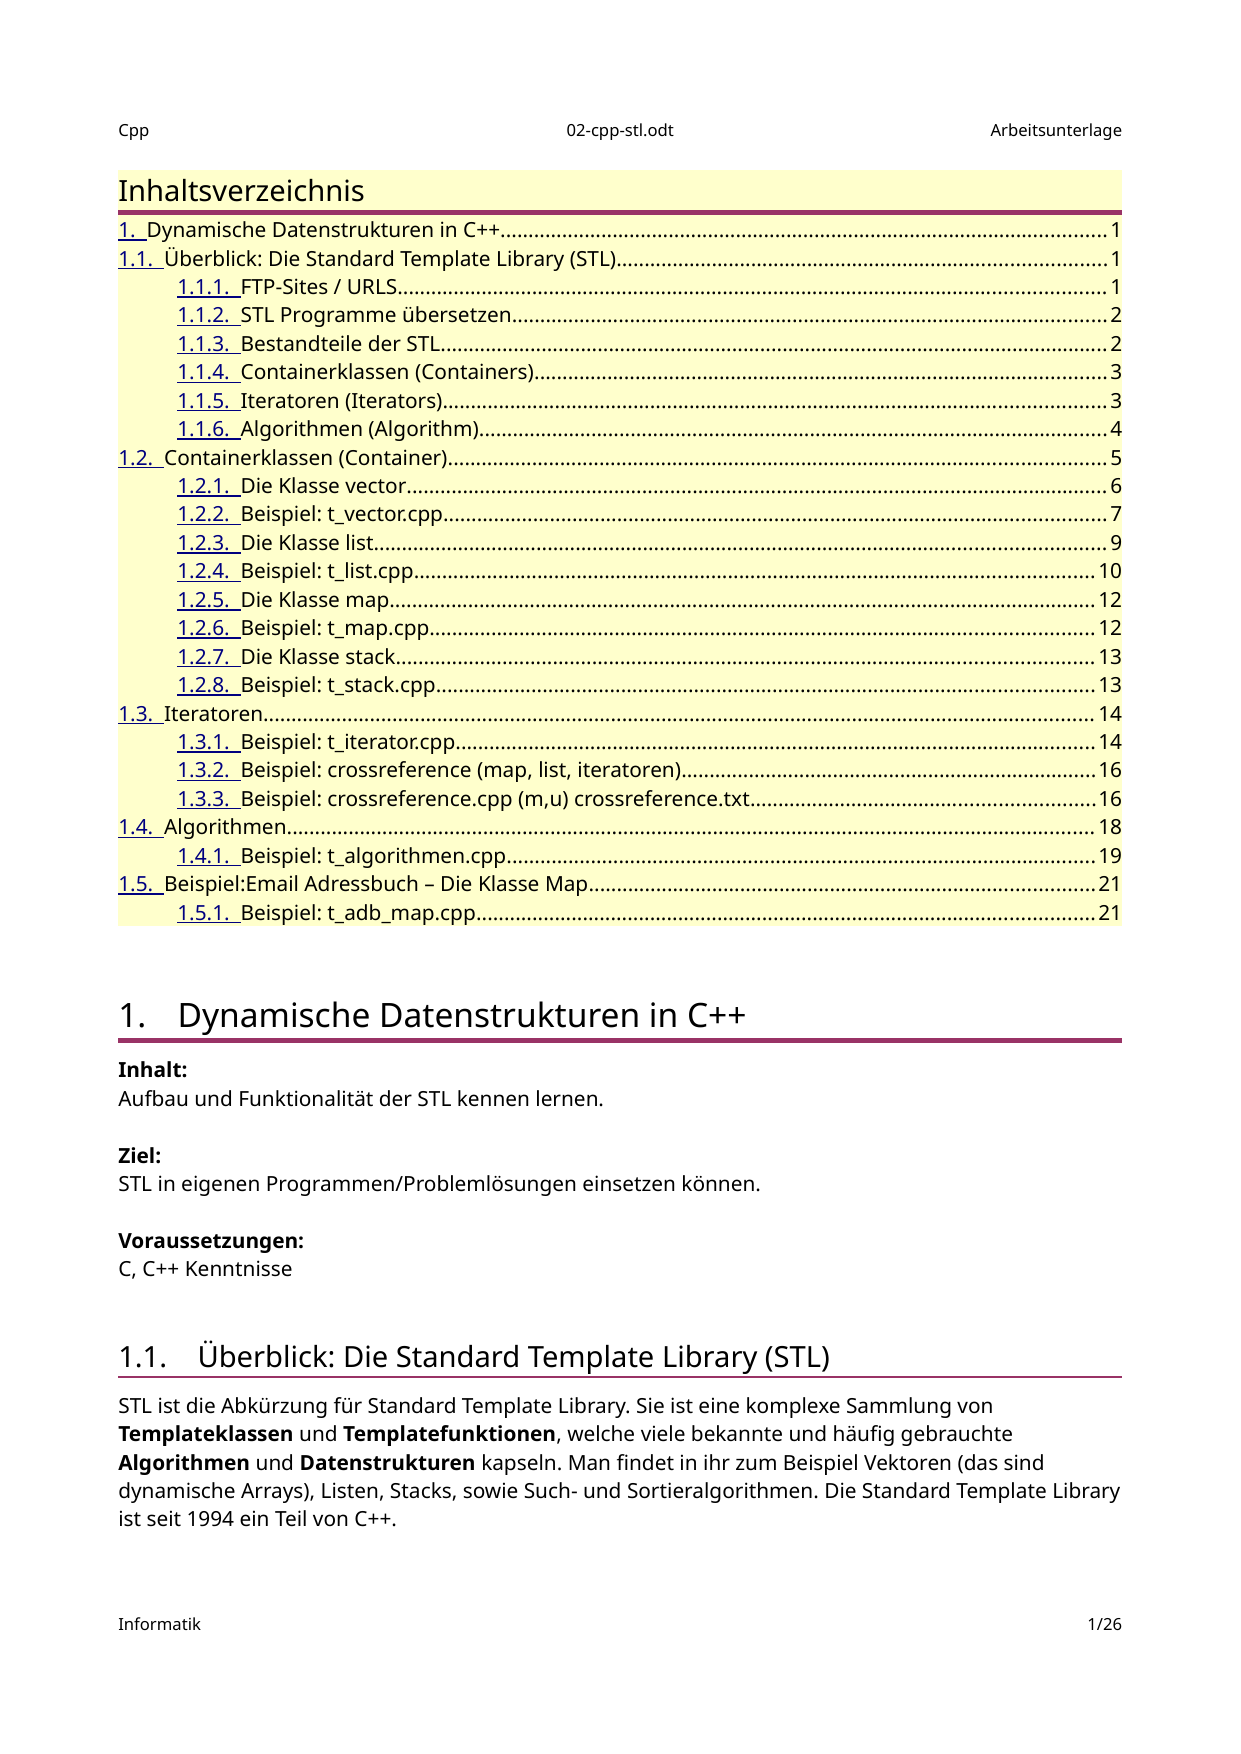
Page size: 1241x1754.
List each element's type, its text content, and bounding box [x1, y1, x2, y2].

subtitle Dynamische Datenstrukturen in C++ [118, 992, 1122, 1038]
text 1.1.2. STL Programme übersetzen 2 [177, 301, 1122, 329]
text 1.3. Iteratoren 14 [118, 699, 1122, 727]
text 1.1. Überblick: Die Standard Template Library (STL) 1 [118, 244, 1122, 272]
text Voraussetzungen: C, C++ Kenntnisse [118, 1198, 1122, 1283]
text 1.3.2. Beispiel: crossreference (map, list, iteratoren) 16 [177, 756, 1122, 784]
text Ziel: [118, 1141, 1122, 1169]
text 1.2.5. Die Klasse map 12 [177, 585, 1122, 613]
text Inhalt: [118, 1056, 1122, 1084]
text 1.1.5. Iteratoren (Iterators) 3 [177, 386, 1122, 414]
text 1.1.4. Containerklassen (Containers) 3 [177, 357, 1122, 386]
text 1.2.1. Die Klasse vector 6 [177, 471, 1122, 499]
subtitle Inhaltsverzeichnis [118, 170, 1122, 210]
text 1.1.6. Algorithmen (Algorithm) 4 [177, 414, 1122, 443]
text 1.5. Beispiel:Email Adressbuch – Die Klasse Map 21 [118, 869, 1122, 898]
text 1.5.1. Beispiel: t_adb_map.cpp 21 [177, 898, 1122, 926]
text 1.2.6. Beispiel: t_map.cpp 12 [177, 613, 1122, 642]
text Aufbau und Funktionalität der STL kennen lernen. [118, 1084, 1122, 1112]
text 1. Dynamische Datenstrukturen in C++ 1 [118, 215, 1122, 244]
text 1.2.4. Beispiel: t_list.cpp 10 [177, 556, 1122, 585]
text 1.2.3. Die Klasse list 9 [177, 528, 1122, 556]
text 1.4. Algorithmen 18 [118, 812, 1122, 841]
text STL ist die Abkürzung für Standard Template Library. Sie ist eine komplexe Sammlung von Templateklassen und Templatefunktionen, welche viele bekannte und häufig gebrauchte Algorithmen und Datenstrukturen kapseln. Man findet in ihr zum Beispiel Vektoren (das sind dynamische Arrays), Listen, Stacks, sowie Such- und Sortieralgorithmen. Die Standard Template Library ist seit 1994 ein Teil von C++. [118, 1391, 1122, 1533]
text 1.2.8. Beispiel: t_stack.cpp 13 [177, 670, 1122, 699]
text 1.3.3. Beispiel: crossreference.cpp (m,u) crossreference.txt 16 [177, 784, 1122, 812]
text 1.2.7. Die Klasse stack 13 [177, 642, 1122, 670]
text STL in eigenen Programmen/Problemlösungen einsetzen können. [118, 1169, 1122, 1198]
text 1.2. Containerklassen (Container) 5 [118, 443, 1122, 471]
text 1.3.1. Beispiel: t_iterator.cpp 14 [177, 727, 1122, 756]
text 1.2.2. Beispiel: t_vector.cpp 7 [177, 499, 1122, 528]
text 1.1.1. FTP-Sites / URLS 1 [177, 272, 1122, 301]
text 1.4.1. Beispiel: t_algorithmen.cpp 19 [177, 841, 1122, 869]
text 1.1.3. Bestandteile der STL 2 [177, 329, 1122, 357]
subtitle Überblick: Die Standard Template Library (STL) [118, 1336, 1122, 1376]
